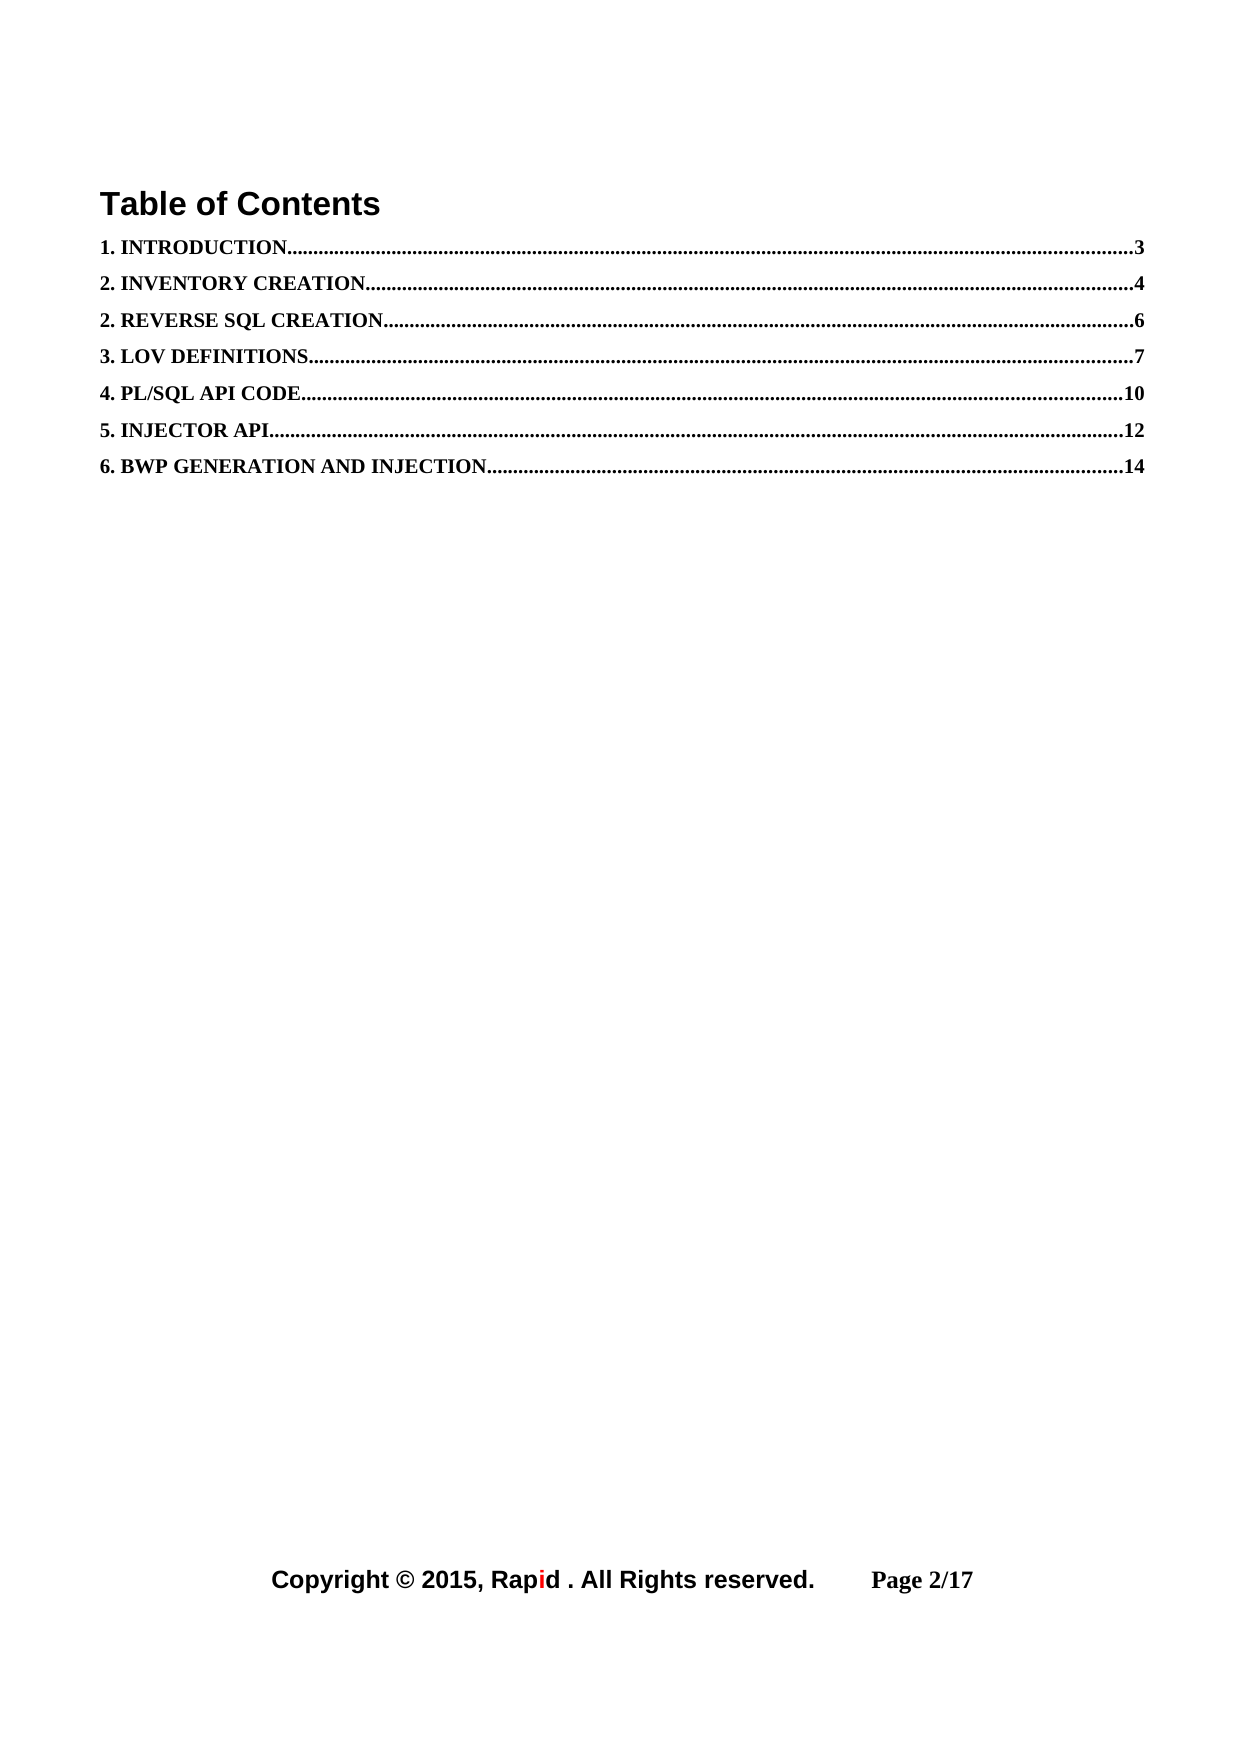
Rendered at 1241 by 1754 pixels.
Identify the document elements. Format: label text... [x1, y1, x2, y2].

subtitle Table of Contents [99, 184, 1144, 222]
text 2. REVERSE sql creation 6 [99, 308, 1144, 332]
text 1. Introduction 3 [99, 235, 1144, 259]
text 6. BWP GENERATION AND INJECTION 14 [99, 454, 1144, 478]
text 2. INVENTORY creation 4 [99, 271, 1144, 295]
text 4. PL/SQL API code 10 [99, 381, 1144, 405]
text 5. INJECTOR API 12 [99, 417, 1144, 442]
text 3. LOV definitions 7 [99, 344, 1144, 368]
